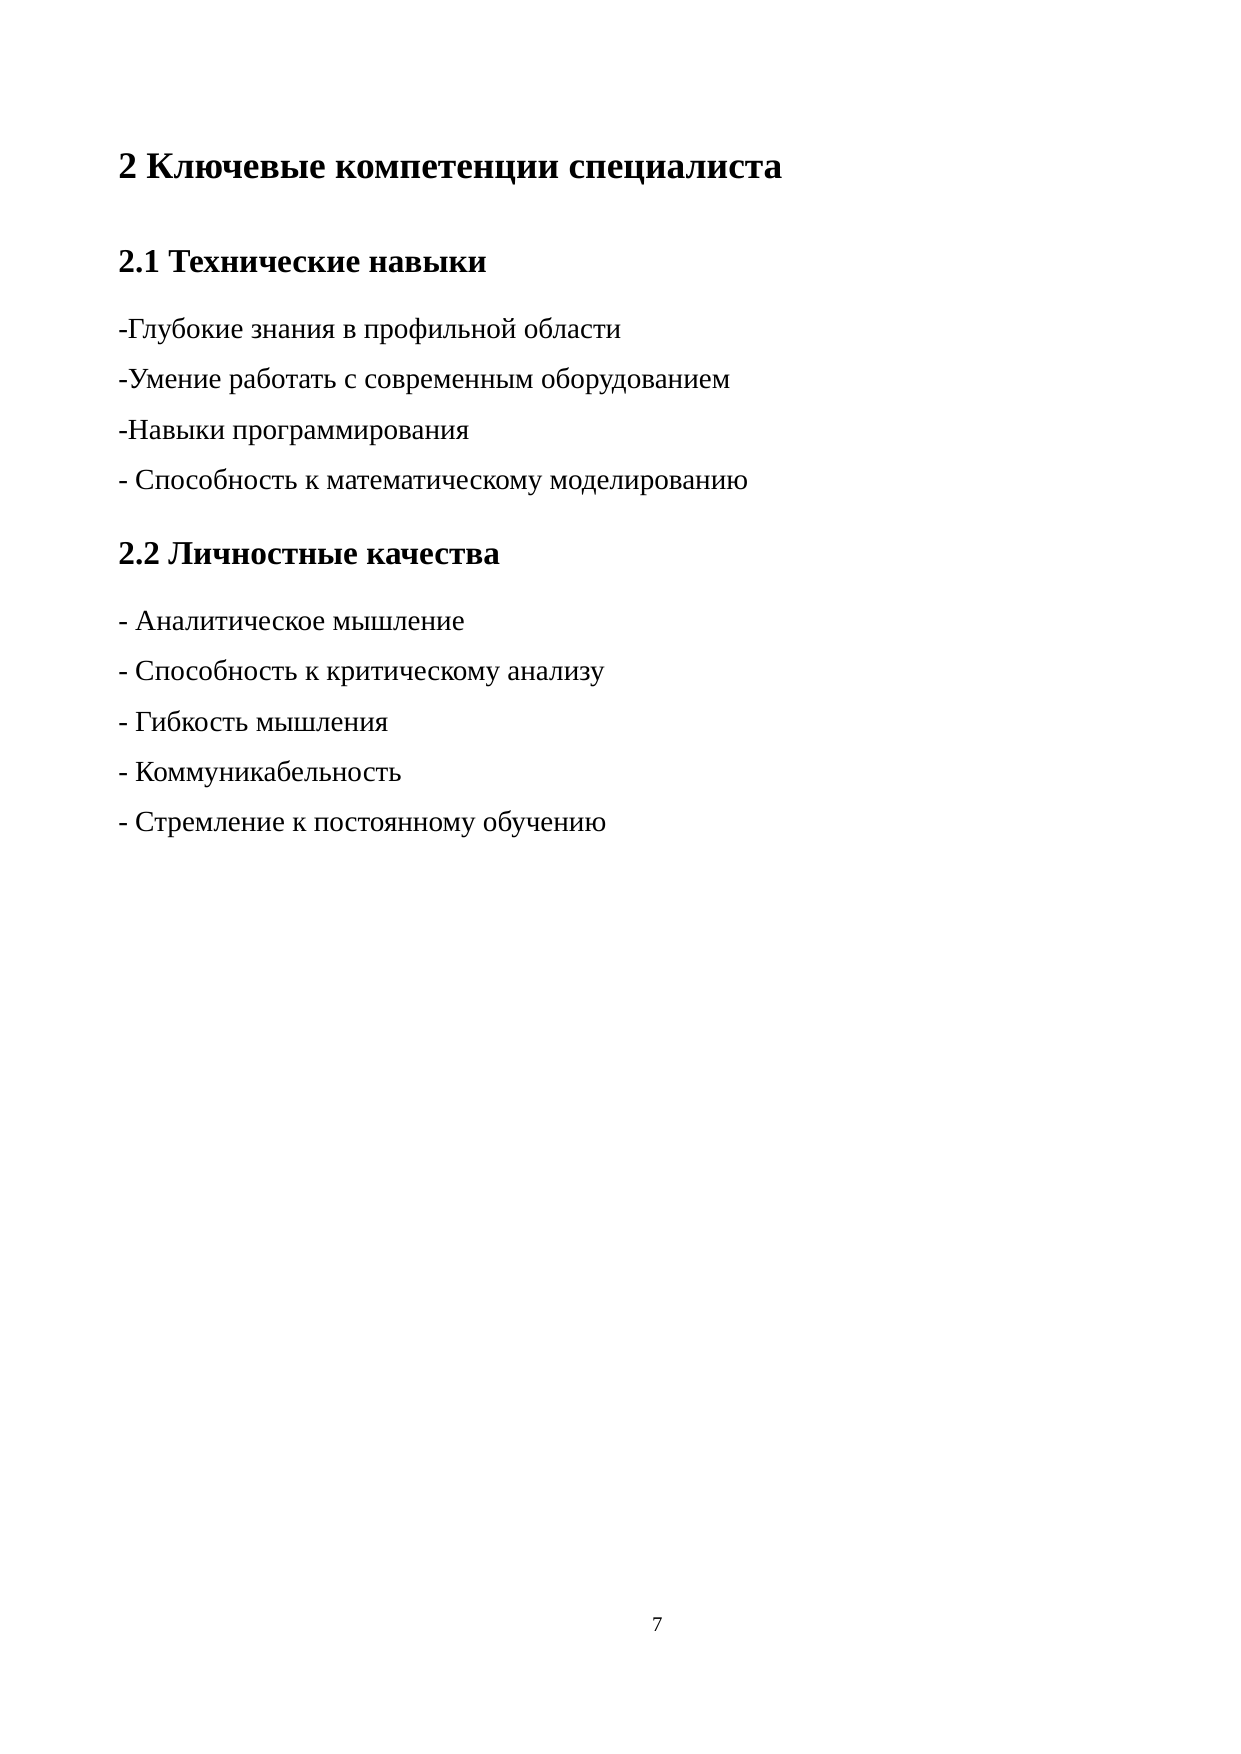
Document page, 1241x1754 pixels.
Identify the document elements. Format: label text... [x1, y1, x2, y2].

text -Навыки программирования [118, 412, 1122, 445]
text -Умение работать с современным оборудованием [118, 361, 1122, 395]
text - Стремление к постоянному обучению [118, 804, 1122, 838]
text - Способность к математическому моделированию [118, 462, 1122, 496]
text - Аналитическое мышление [118, 603, 1122, 637]
subtitle Ключевые компетенции специалиста [118, 143, 1122, 186]
subtitle Личностные качества [118, 533, 1122, 572]
text - Гибкость мышления [118, 704, 1122, 737]
text - Коммуникабельность [118, 754, 1122, 788]
text - Способность к критическому анализу [118, 653, 1122, 687]
subtitle Технические навыки [118, 241, 1122, 279]
text -Глубокие знания в профильной области [118, 311, 1122, 345]
